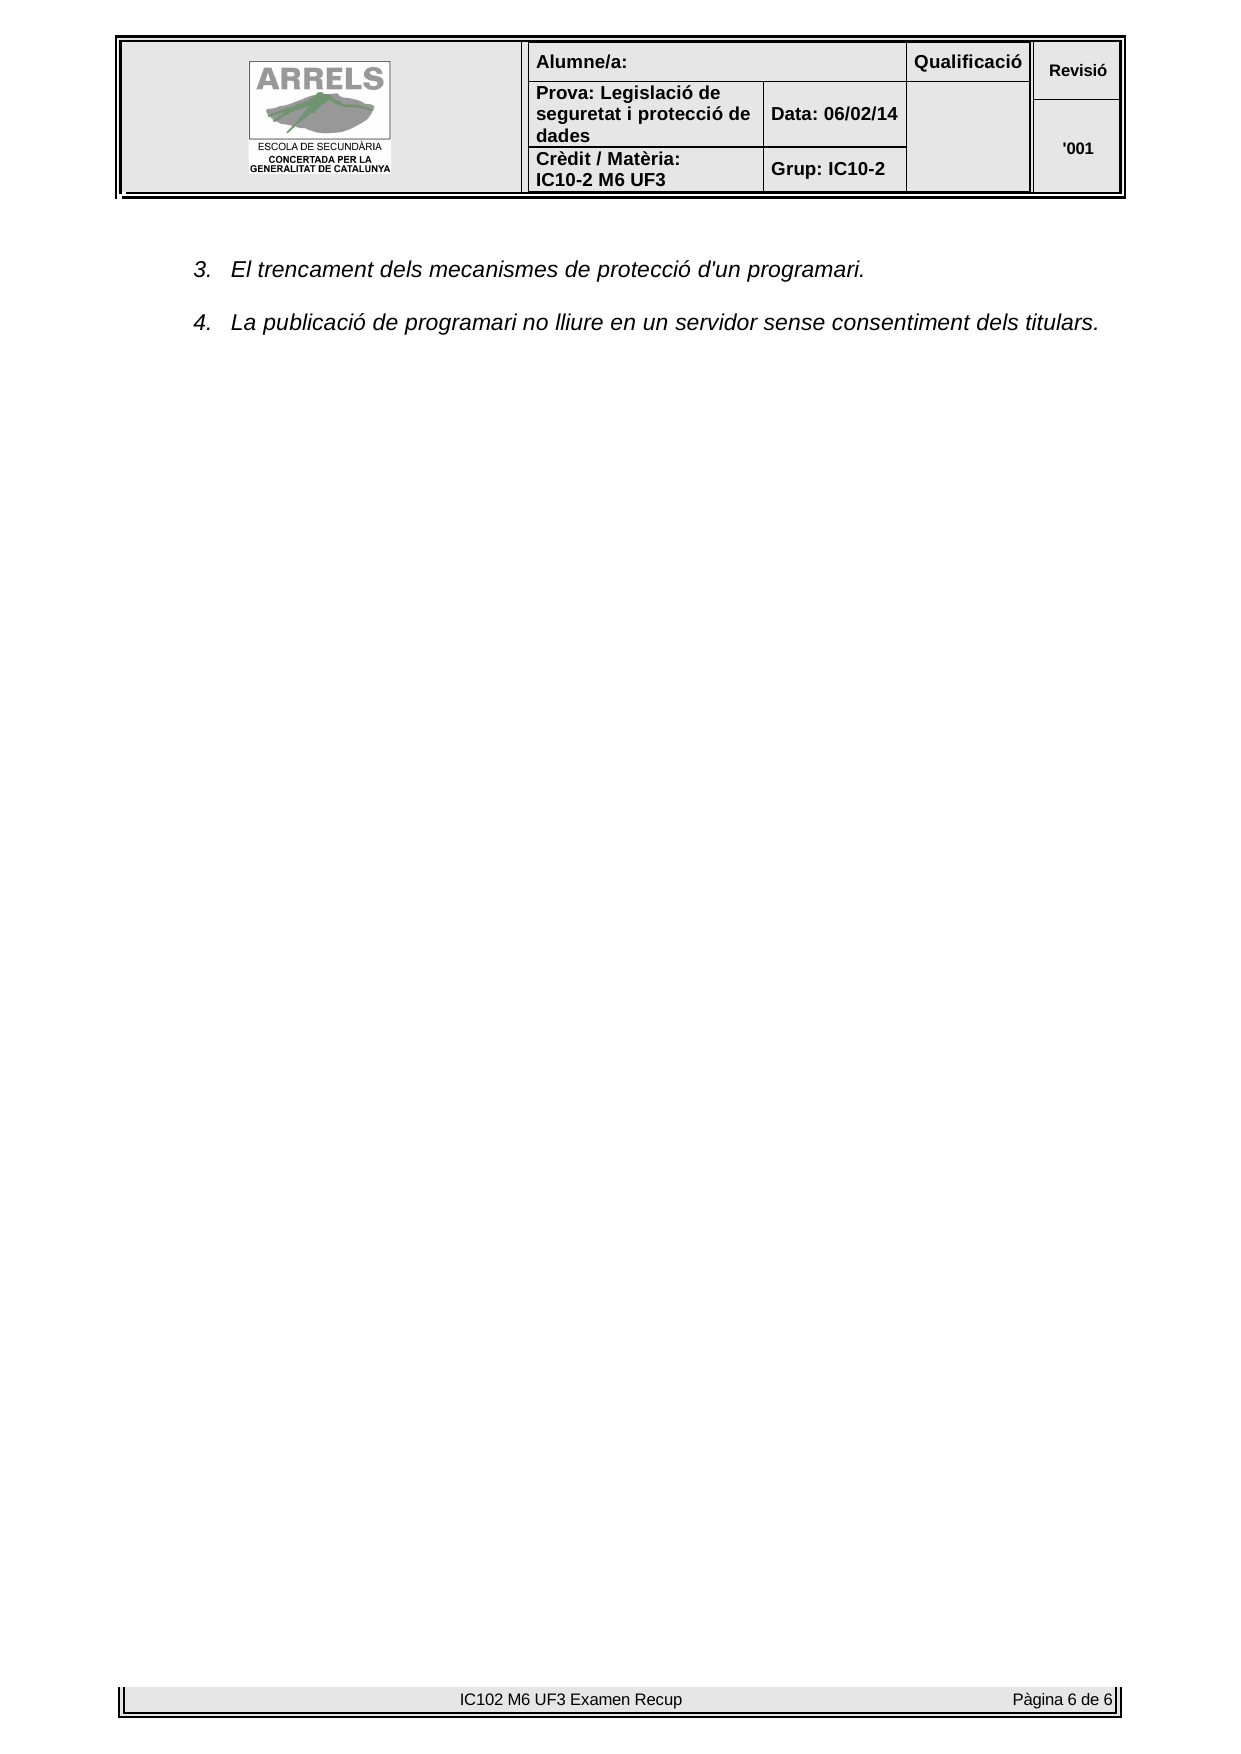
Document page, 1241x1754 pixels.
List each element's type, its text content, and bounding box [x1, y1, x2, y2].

picture [248, 60, 391, 174]
list La publicació de programari no lliure en un servidor sense consentiment dels titulars. [193, 308, 1122, 335]
list El trencament dels mecanismes de protecció d'un programari. [193, 255, 1122, 282]
